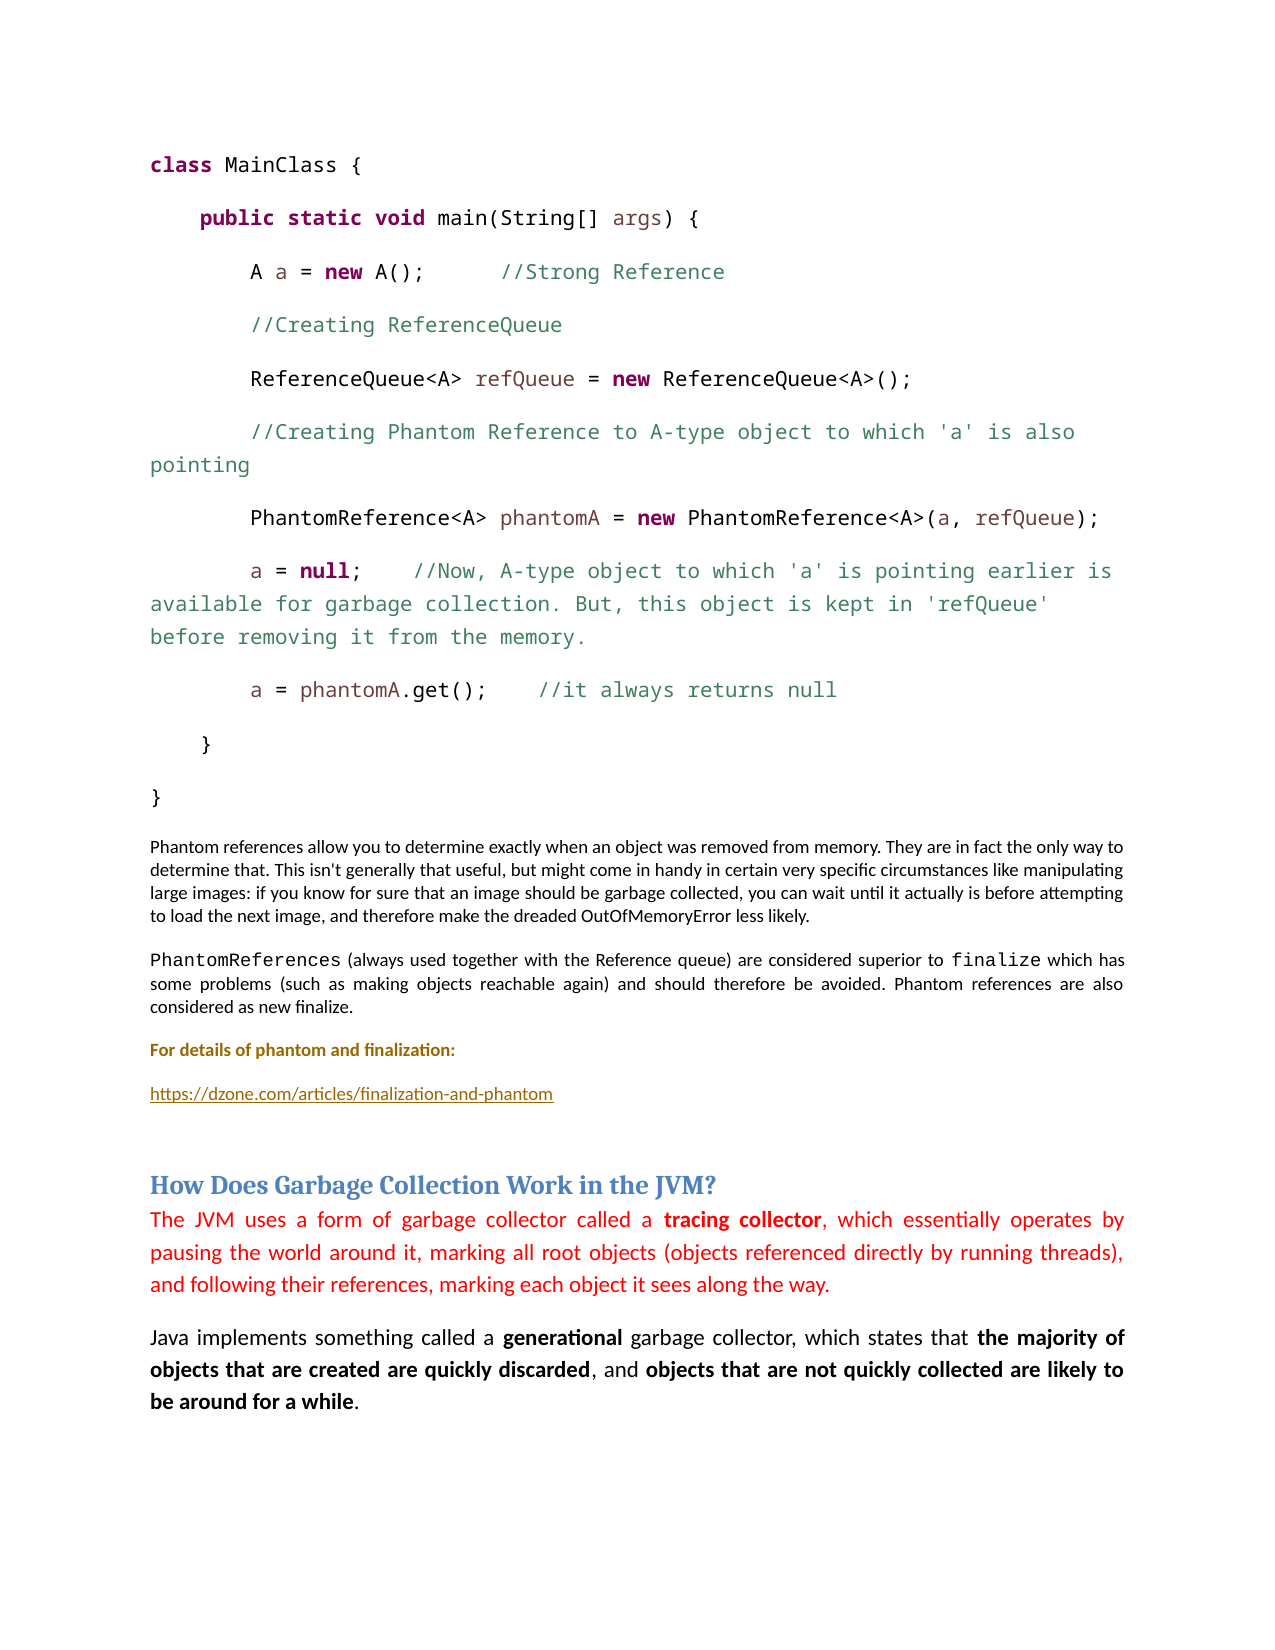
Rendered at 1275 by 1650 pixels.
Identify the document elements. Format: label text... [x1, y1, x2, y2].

text For details of phantom and finalization: [150, 1039, 1125, 1062]
text } [150, 729, 1125, 757]
text https://dzone.com/articles/finalization-and-phantom [150, 1082, 1125, 1105]
text The JVM uses a form of garbage collector called a tracing collector, which essentially operates by pausing the world around it, marking all root objects (objects referenced directly by running threads), and following their references, marking each object it sees along the way. [150, 1206, 1125, 1298]
text PhantomReferences (always used together with the Reference queue) are considered superior to finalize which has some problems (such as making objects reachable again) and should therefore be avoided. Phantom references are also considered as new finalize. [150, 948, 1125, 1018]
text ReferenceQueue<A> refQueue = new ReferenceQueue<A>(); [150, 364, 1125, 392]
subtitle How Does Garbage Collection Work in the JVM? [150, 1170, 1125, 1201]
text //Creating Phantom Reference to A-type object to which 'a' is also pointing [150, 417, 1125, 478]
text a = phantomA.get(); //it always returns null [150, 675, 1125, 704]
text PhantomReference<A> phantomA = new PhantomReference<A>(a, refQueue); [150, 503, 1125, 532]
text a = null; //Now, A-type object to which 'a' is pointing earlier is available for garbage collection. But, this object is kept in 'refQueue' before removing it from the memory. [150, 557, 1125, 650]
text class MainClass { [150, 150, 1125, 178]
text //Creating ReferenceQueue [150, 310, 1125, 339]
text Java implements something called a generational garbage collector, which states that the majority of objects that are created are quickly discarded, and objects that are not quickly collected are likely to be around for a while. [150, 1323, 1125, 1415]
text Phantom references allow you to determine exactly when an object was removed from memory. They are in fact the only way to determine that. This isn't generally that useful, but might come in handy in certain very specific circumstances like manipulating large images: if you know for sure that an image should be garbage collected, you can wait until it actually is before attempting to load the next image, and therefore make the dreaded OutOfMemoryError less likely. [150, 836, 1125, 927]
text public static void main(String[] args) { [150, 203, 1125, 232]
text } [150, 782, 1125, 811]
text A a = new A(); //Strong Reference [150, 257, 1125, 285]
